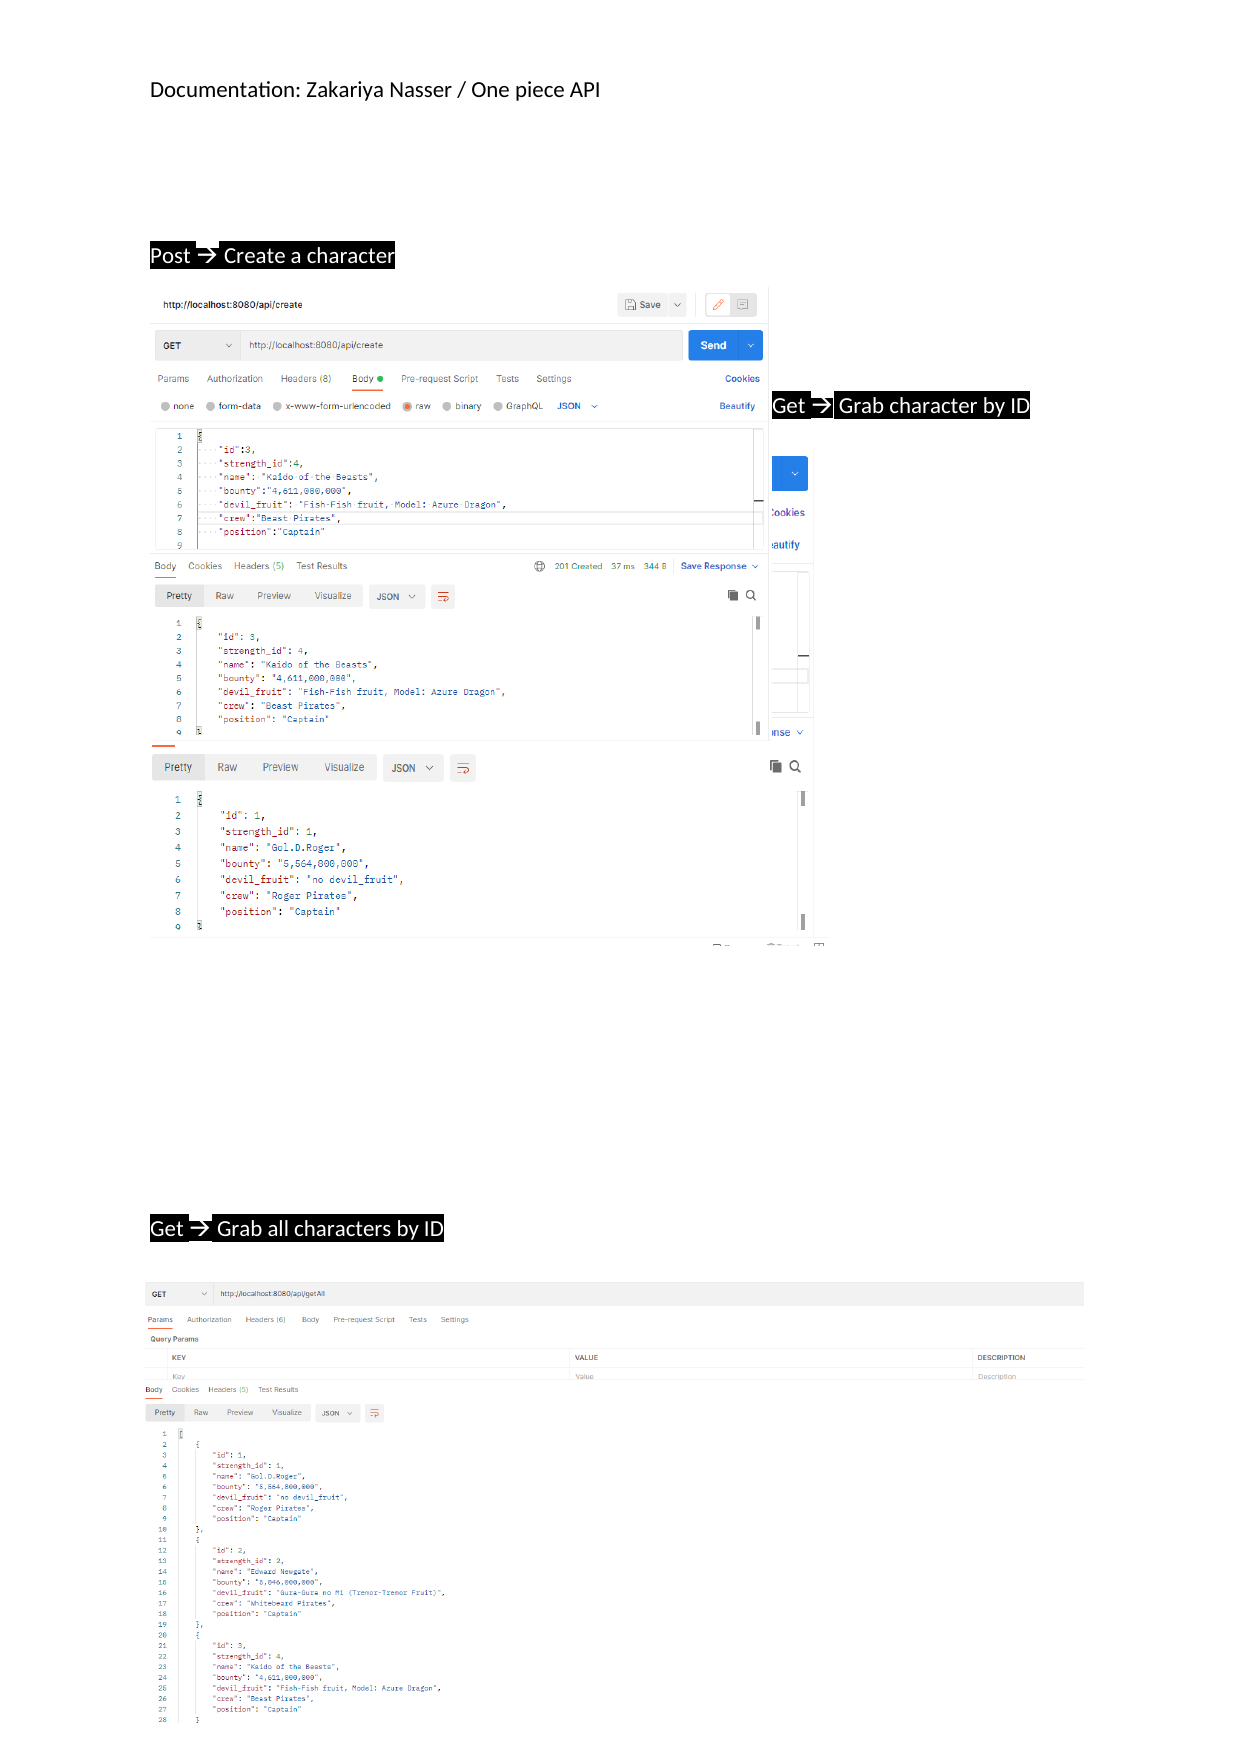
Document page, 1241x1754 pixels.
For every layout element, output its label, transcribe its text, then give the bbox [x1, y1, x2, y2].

text Get  Grab character by ID [772, 362, 1090, 419]
text Post  Create a character [150, 241, 1090, 269]
text Get  Grab all characters by ID [150, 1214, 1090, 1242]
